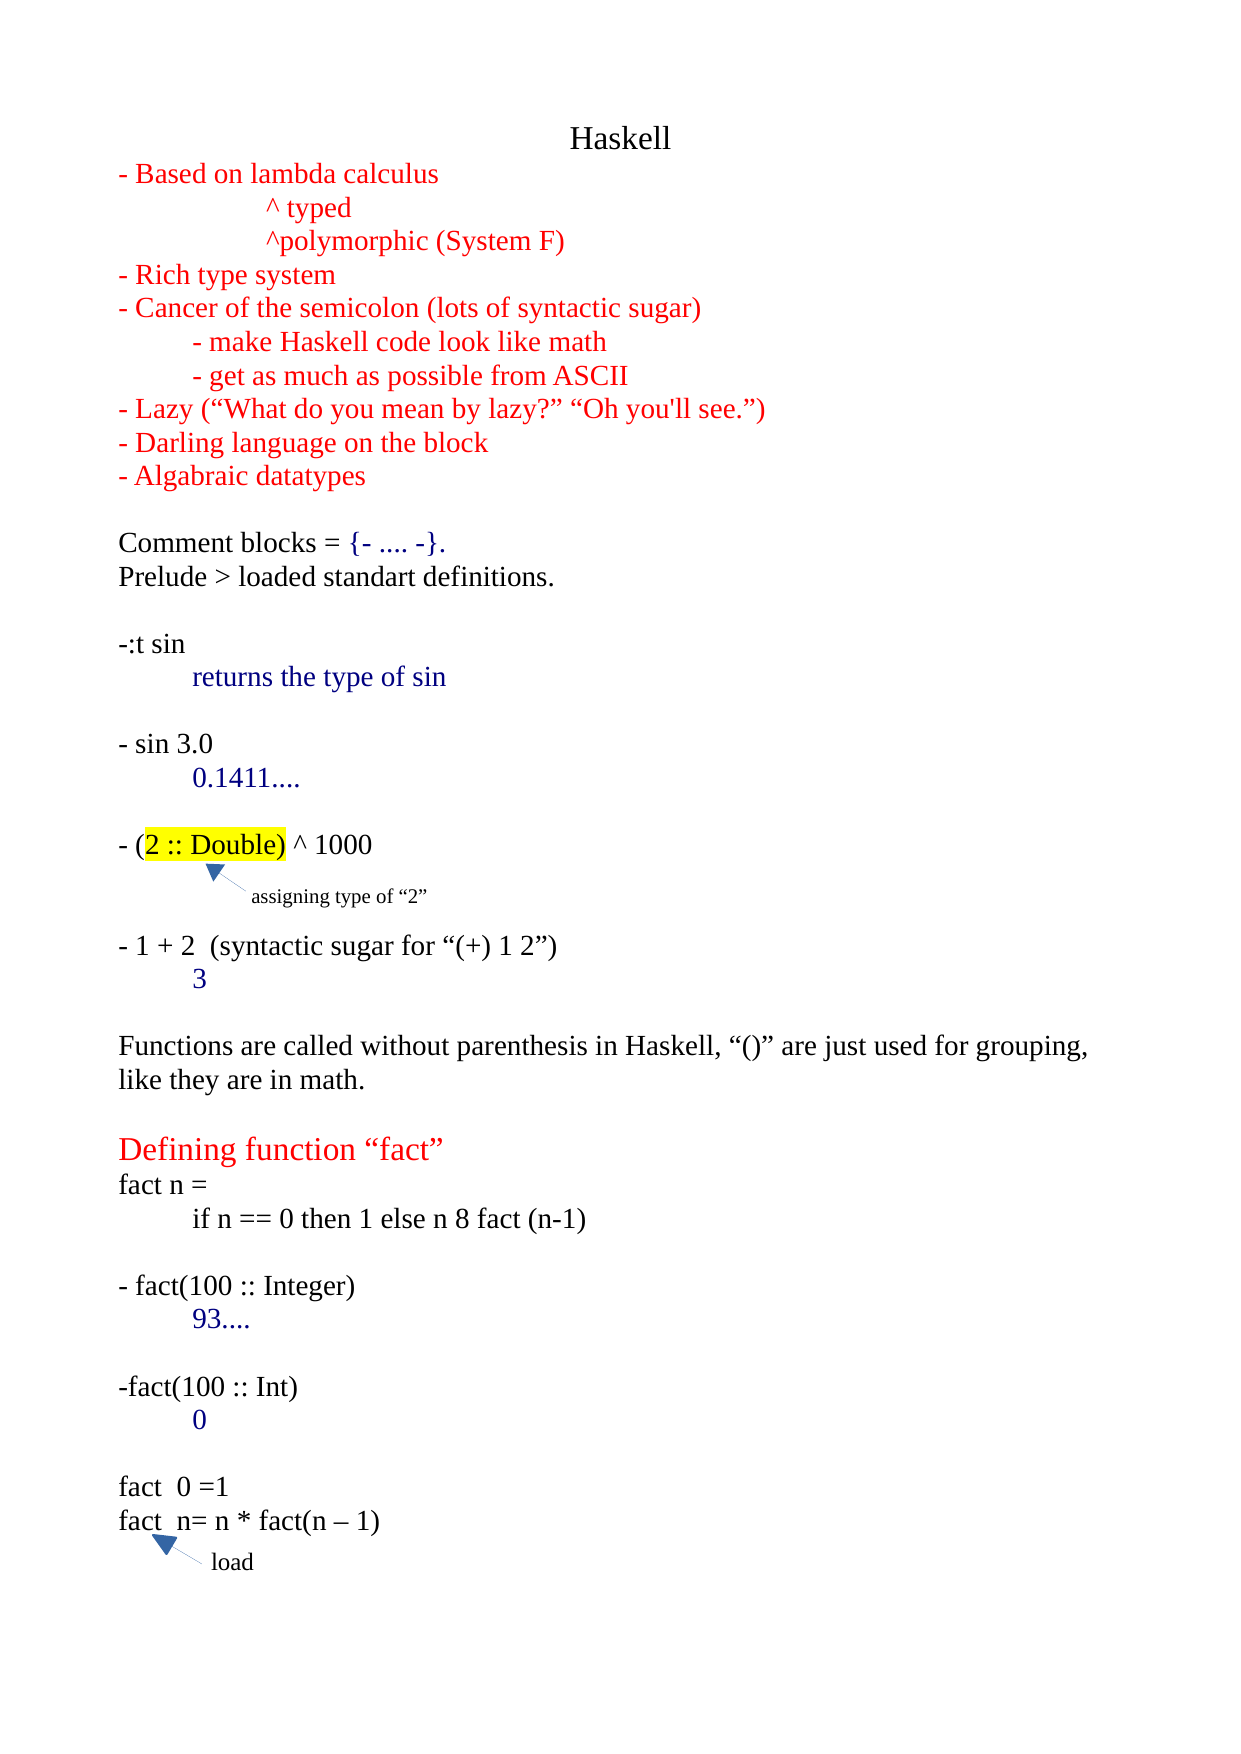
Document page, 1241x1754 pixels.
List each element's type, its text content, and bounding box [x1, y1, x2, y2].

text -fact(100 :: Int) [118, 1369, 1122, 1402]
text Functions are called without parenthesis in Haskell, “()” are just used for grouping, like they are in math. [118, 1028, 1122, 1096]
text ^ typed [118, 190, 1122, 223]
text 0 [118, 1402, 1122, 1436]
text - Darling language on the block [118, 425, 1122, 458]
text 93.... [118, 1302, 1122, 1335]
text 3 [118, 961, 1122, 995]
text - make Haskell code look like math [118, 324, 1122, 358]
text - Cancer of the semicolon (lots of syntactic sugar) [118, 291, 1122, 324]
text - Rich type system [118, 257, 1122, 291]
text - Algabraic datatypes [118, 458, 1122, 492]
text - sin 3.0 [118, 727, 1122, 760]
text - Based on lambda calculus [118, 156, 1122, 190]
text -:t sin [118, 626, 1122, 659]
text 0.1411.... [118, 760, 1122, 794]
text fact n = [118, 1167, 1122, 1201]
text fact n= n * fact(n – 1) [118, 1503, 1122, 1536]
text - fact(100 :: Integer) [118, 1268, 1122, 1302]
text if n == 0 then 1 else n 8 fact (n-1) [118, 1201, 1122, 1234]
text - 1 + 2 (syntactic sugar for “(+) 1 2”) [118, 928, 1122, 961]
text fact 0 =1 [118, 1469, 1122, 1503]
text ^polymorphic (System F) [118, 223, 1122, 257]
text - get as much as possible from ASCII [118, 358, 1122, 391]
text - (2 :: Double) ^ 1000 [118, 827, 1122, 861]
text Comment blocks = {- .... -}. [118, 525, 1122, 559]
text Haskell [118, 118, 1122, 156]
text returns the type of sin [118, 659, 1122, 693]
text Prelude > loaded standart definitions. [118, 559, 1122, 592]
text Defining function “fact” [118, 1129, 1122, 1167]
text - Lazy (“What do you mean by lazy?” “Oh you'll see.”) [118, 391, 1122, 425]
